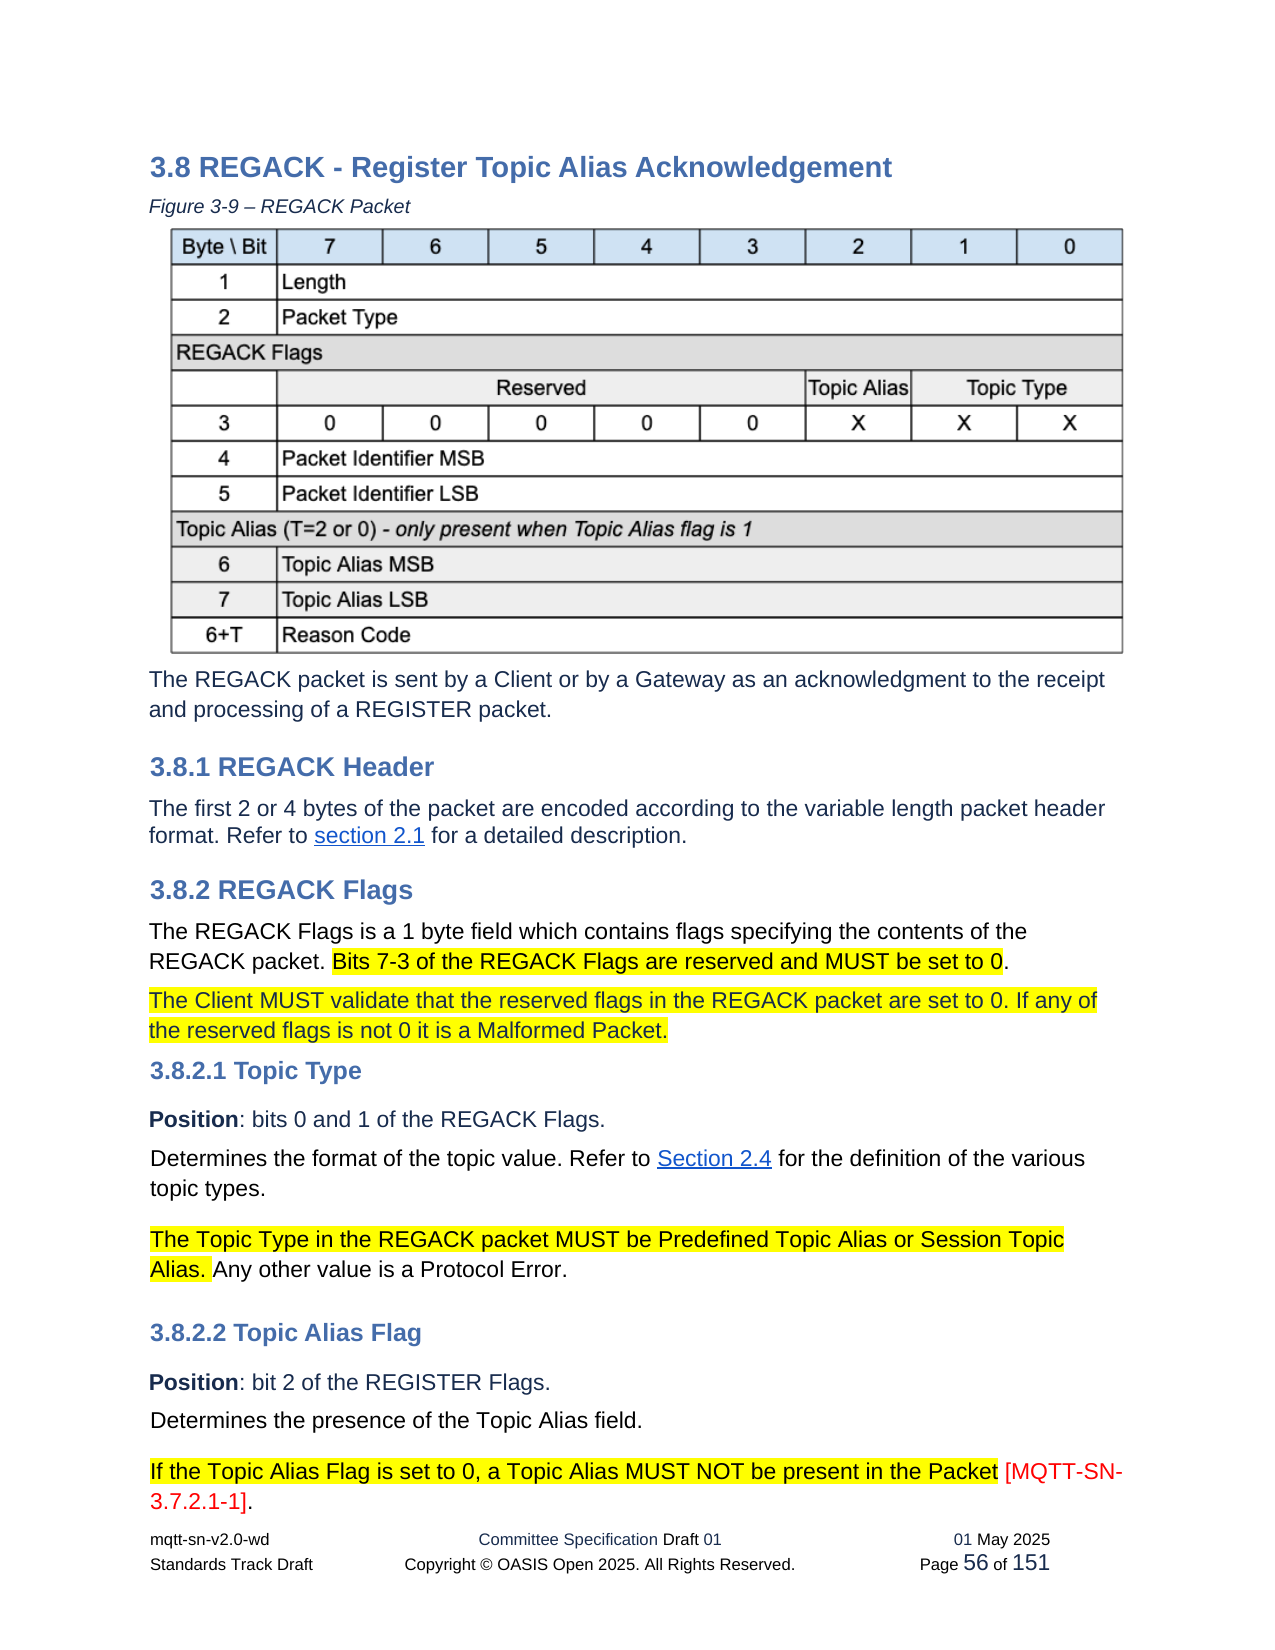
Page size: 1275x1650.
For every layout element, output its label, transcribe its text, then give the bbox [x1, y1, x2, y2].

text Figure 3-9 – REGACK Packet [148, 194, 1124, 217]
text Determines the presence of the Topic Alias field. [150, 1407, 1124, 1433]
text The Topic Type in the REGACK packet MUST be Predefined Topic Alias or Session Topic Alias. Any other value is a Protocol Error. [150, 1226, 1124, 1282]
subtitle 3.8.2.2 Topic Alias Flag [150, 1318, 1124, 1347]
picture [148, 228, 1124, 654]
subtitle 3.8.2 REGACK Flags [150, 874, 1124, 906]
text Position: bits 0 and 1 of the REGACK Flags. [148, 1106, 1124, 1132]
subtitle 3.8.2.1 Topic Type [150, 1056, 1124, 1084]
text The REGACK Flags is a 1 byte field which contains flags specifying the contents of the REGACK packet. Bits 7-3 of the REGACK Flags are reserved and MUST be set to 0. [148, 918, 1124, 975]
text The first 2 or 4 bytes of the packet are encoded according to the variable length packet header format. Refer to section 2.1 for a detailed description. [148, 795, 1124, 849]
text The REGACK packet is sent by a Client or by a Gateway as an acknowledgment to the receipt and processing of a REGISTER packet. [148, 666, 1124, 723]
subtitle 3.8.1 REGACK Header [150, 751, 1124, 783]
text The Client MUST validate that the reserved flags in the REGACK packet are set to 0. If any of the reserved flags is not 0 it is a Malformed Packet. [148, 987, 1124, 1043]
text Position: bit 2 of the REGISTER Flags. [148, 1368, 1124, 1395]
text Determines the format of the topic value. Refer to Section 2.4 for the definition of the various topic types. [150, 1144, 1124, 1201]
text If the Topic Alias Flag is set to 0, a Topic Alias MUST NOT be present in the Packet [MQTT-SN-3.7.2.1-1]. [150, 1458, 1124, 1515]
subtitle 3.8 REGACK - Register Topic Alias Acknowledgement [150, 150, 1124, 183]
